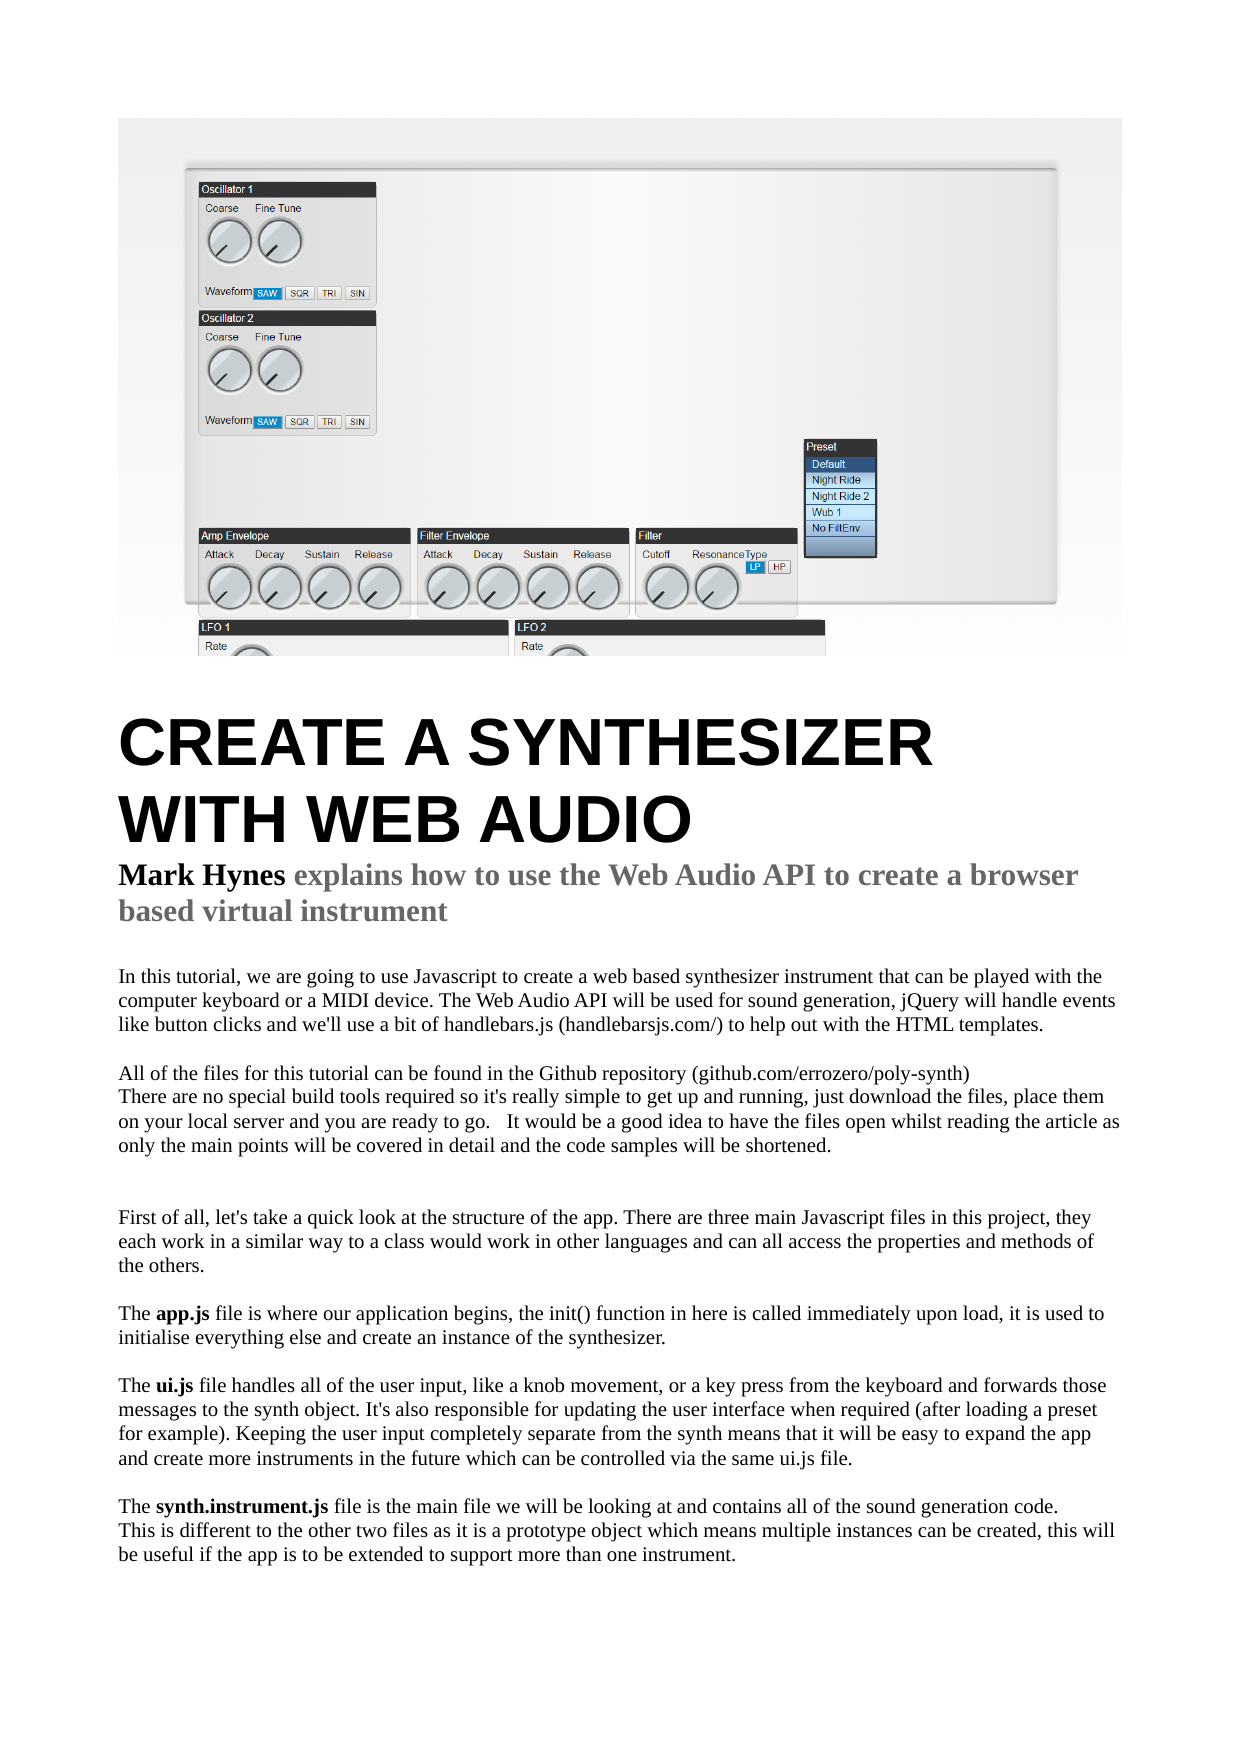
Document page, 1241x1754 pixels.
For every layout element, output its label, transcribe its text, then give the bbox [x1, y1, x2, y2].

text The ui.js file handles all of the user input, like a knob movement, or a key press from the keyboard and forwards those messages to the synth object. It's also responsible for updating the user interface when required (after loading a preset for example). Keeping the user input completely separate from the synth means that it will be easy to expand the app and create more instruments in the future which can be controlled via the same ui.js file. [118, 1373, 1122, 1469]
text CREATE A SYNTHESIZER WITH WEB AUDIO [118, 656, 1122, 856]
text All of the files for this tutorial can be found in the Github repository (github.com/errozero/poly-synth) [118, 1036, 1122, 1084]
text The synth.instrument.js file is the main file we will be looking at and contains all of the sound generation code. This is different to the other two files as it is a prototype object which means multiple instances can be created, this will be useful if the app is to be extended to support more than one instrument. [118, 1493, 1122, 1566]
text The app.js file is where our application begins, the init() function in here is called immediately upon load, it is used to initialise everything else and create an instance of the synthesizer. [118, 1301, 1122, 1349]
text In this tutorial, we are going to use Javascript to create a web based synthesizer instrument that can be played with the computer keyboard or a MIDI device. The Web Audio API will be used for sound generation, jQuery will handle events like button clicks and we'll use a bit of handlebars.js (handlebarsjs.com/) to help out with the HTML templates. [118, 964, 1122, 1036]
picture [118, 118, 1123, 656]
text There are no special build tools required so it's really simple to get up and running, just download the files, place them on your local server and you are ready to go. It would be a good idea to have the files open whilst reading the article as only the main points will be covered in detail and the code samples will be shortened. [118, 1084, 1122, 1157]
text First of all, let's take a quick look at the structure of the app. There are three main Javascript files in this project, they each work in a similar way to a class would work in other languages and can all access the properties and methods of the others. [118, 1205, 1122, 1277]
text Mark Hynes explains how to use the Web Audio API to create a browser based virtual instrument [118, 856, 1122, 928]
